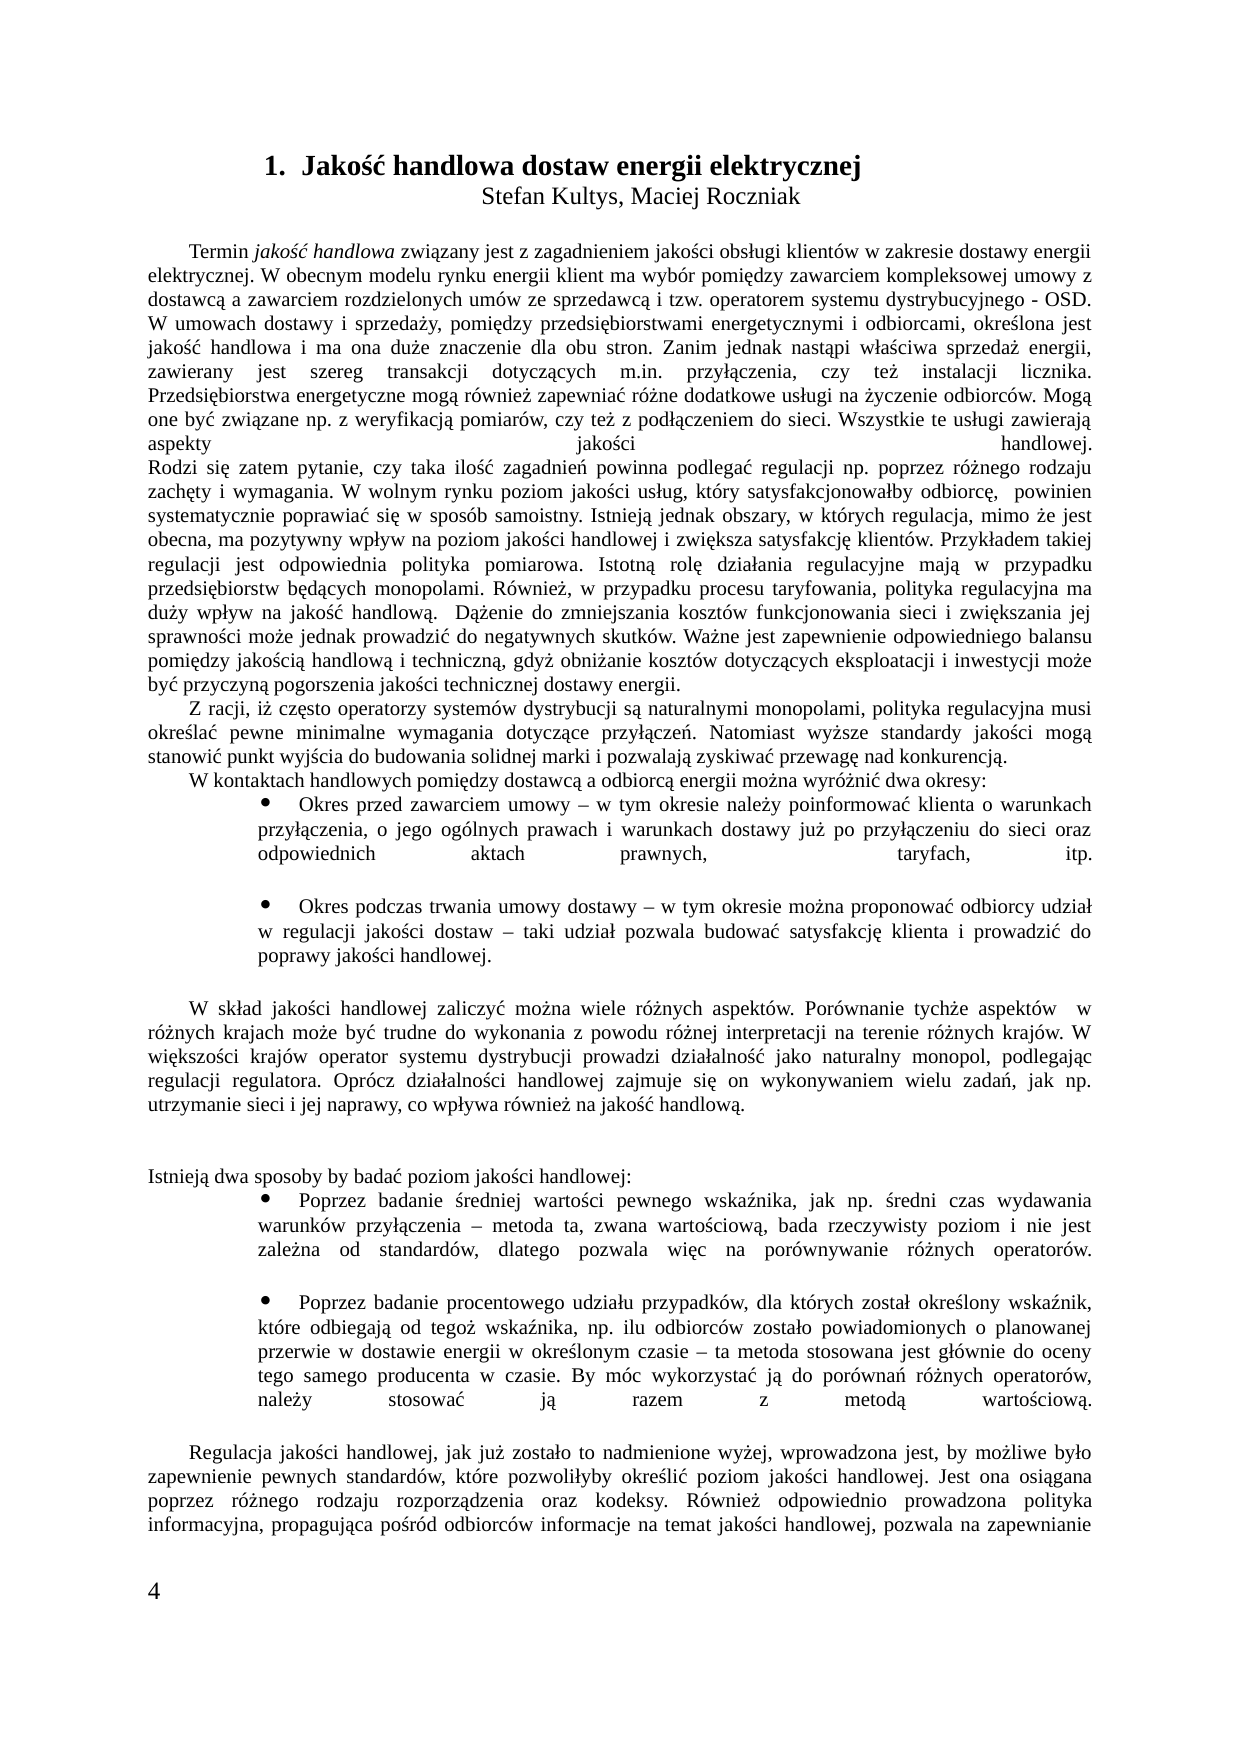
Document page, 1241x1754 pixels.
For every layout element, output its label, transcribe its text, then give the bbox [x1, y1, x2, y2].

list Jakość handlowa dostaw energii elektrycznej [223, 148, 1093, 181]
list Poprzez badanie procentowego udziału przypadków, dla których został określony wskaźnik, które odbiegają od tegoż wskaźnika, np. ilu odbiorców zostało powiadomionych o planowanej przerwie w dostawie energii w określonym czasie – ta metoda stosowana jest głównie do oceny tego samego producenta w czasie. By móc wykorzystać ją do porównań różnych operatorów, należy stosować ją razem z metodą wartościową. [220, 1290, 1093, 1440]
list Poprzez badanie średniej wartości pewnego wskaźnika, jak np. średni czas wydawania warunków przyłączenia – metoda ta, zwana wartościową, bada rzeczywisty poziom i nie jest zależna od standardów, dlatego pozwala więc na porównywanie różnych operatorów. [220, 1188, 1093, 1290]
list W skład jakości handlowej zaliczyć można wiele różnych aspektów. Porównanie tychże aspektów w różnych krajach może być trudne do wykonania z powodu różnej interpretacji na terenie różnych krajów. W większości krajów operator systemu dystrybucji prowadzi działalność jako naturalny monopol, podlegając regulacji regulatora. Oprócz działalności handlowej zajmuje się on wykonywaniem wielu zadań, jak np. utrzymanie sieci i jej naprawy, co wpływa również na jakość handlową. [148, 996, 1093, 1116]
list Termin jakość handlowa związany jest z zagadnieniem jakości obsługi klientów w zakresie dostawy energii elektrycznej. W obecnym modelu rynku energii klient ma wybór pomiędzy zawarciem kompleksowej umowy z dostawcą a zawarciem rozdzielonych umów ze sprzedawcą i tzw. operatorem systemu dystrybucyjnego - OSD. W umowach dostawy i sprzedaży, pomiędzy przedsiębiorstwami energetycznymi i odbiorcami, określona jest jakość handlowa i ma ona duże znaczenie dla obu stron. Zanim jednak nastąpi właściwa sprzedaż energii, zawierany jest szereg transakcji dotyczących m.in. przyłączenia, czy też instalacji licznika. Przedsiębiorstwa energetyczne mogą również zapewniać różne dodatkowe usługi na życzenie odbiorców. Mogą one być związane np. z weryfikacją pomiarów, czy też z podłączeniem do sieci. Wszystkie te usługi zawierają aspekty jakości handlowej. Rodzi się zatem pytanie, czy taka ilość zagadnień powinna podlegać regulacji np. poprzez różnego rodzaju zachęty i wymagania. W wolnym rynku poziom jakości usług, który satysfakcjonowałby odbiorcę, powinien systematycznie poprawiać się w sposób samoistny. Istnieją jednak obszary, w których regulacja, mimo że jest obecna, ma pozytywny wpływ na poziom jakości handlowej i zwiększa satysfakcję klientów. Przykładem takiej regulacji jest odpowiednia polityka pomiarowa. Istotną rolę działania regulacyjne mają w przypadku przedsiębiorstw będących monopolami. Również, w przypadku procesu taryfowania, polityka regulacyjna ma duży wpływ na jakość handlową. Dążenie do zmniejszania kosztów funkcjonowania sieci i zwiększania jej sprawności może jednak prowadzić do negatywnych skutków. Ważne jest zapewnienie odpowiedniego balansu pomiędzy jakością handlową i techniczną, gdyż obniżanie kosztów dotyczących eksploatacji i inwestycji może być przyczyną pogorszenia jakości technicznej dostawy energii. [148, 239, 1093, 696]
list Okres przed zawarciem umowy – w tym okresie należy poinformować klienta o warunkach przyłączenia, o jego ogólnych prawach i warunkach dostawy już po przyłączeniu do sieci oraz odpowiednich aktach prawnych, taryfach, itp. [220, 792, 1093, 894]
list Stefan Kultys, Maciej Roczniak [148, 181, 1093, 210]
list Z racji, iż często operatorzy systemów dystrybucji są naturalnymi monopolami, polityka regulacyjna musi określać pewne minimalne wymagania dotyczące przyłączeń. Natomiast wyższe standardy jakości mogą stanowić punkt wyjścia do budowania solidnej marki i pozwalają zyskiwać przewagę nad konkurencją. [148, 696, 1093, 768]
list Regulacja jakości handlowej, jak już zostało to nadmienione wyżej, wprowadzona jest, by możliwe było zapewnienie pewnych standardów, które pozwoliłyby określić poziom jakości handlowej. Jest ona osiągana poprzez różnego rodzaju rozporządzenia oraz kodeksy. Również odpowiednio prowadzona polityka informacyjna, propagująca pośród odbiorców informacje na temat jakości handlowej, pozwala na zapewnianie [148, 1440, 1093, 1536]
list Istnieją dwa sposoby by badać poziom jakości handlowej: [148, 1140, 1093, 1188]
list W kontaktach handlowych pomiędzy dostawcą a odbiorcą energii można wyróżnić dwa okresy: [148, 768, 1093, 792]
list Okres podczas trwania umowy dostawy – w tym okresie można proponować odbiorcy udział w regulacji jakości dostaw – taki udział pozwala budować satysfakcję klienta i prowadzić do poprawy jakości handlowej. [220, 894, 1093, 967]
